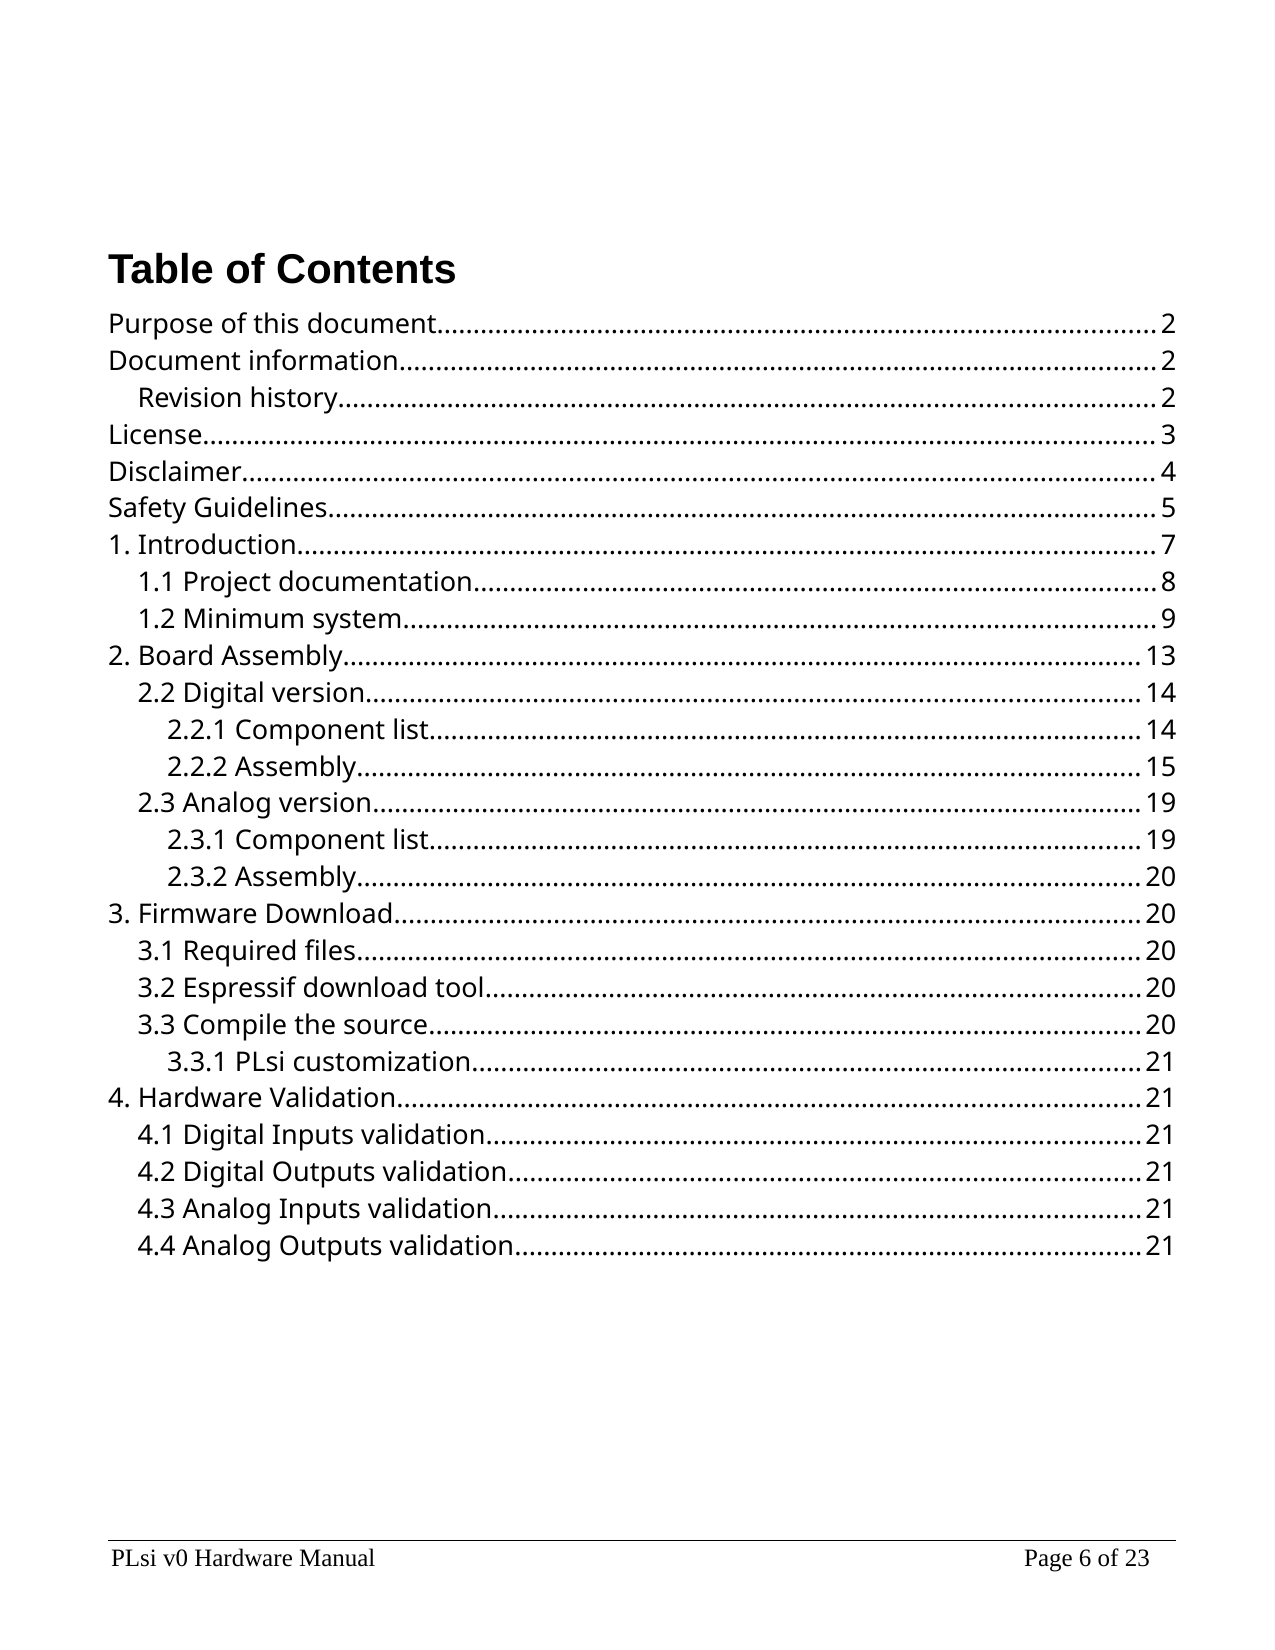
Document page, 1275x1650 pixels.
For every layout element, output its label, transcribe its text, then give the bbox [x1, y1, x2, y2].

text 2.2 Digital version 14 [137, 673, 1176, 710]
text 2.3.2 Assembly 20 [167, 858, 1176, 894]
text 2.2.2 Assembly 15 [167, 747, 1176, 784]
text Revision history 2 [137, 378, 1176, 415]
text 4. Hardware Validation 21 [108, 1079, 1176, 1116]
text 1. Introduction 7 [108, 526, 1176, 563]
text 1.1 Project documentation 8 [137, 563, 1176, 599]
text Disclaimer 4 [108, 452, 1176, 489]
text Purpose of this document 2 [108, 304, 1176, 341]
text License 3 [108, 415, 1176, 452]
text Safety Guidelines 5 [108, 489, 1176, 526]
text Document information 2 [108, 341, 1176, 378]
text 4.2 Digital Outputs validation 21 [137, 1153, 1176, 1189]
text 4.1 Digital Inputs validation 21 [137, 1116, 1176, 1153]
text 3.3.1 PLsi customization 21 [167, 1042, 1176, 1079]
text 2.2.1 Component list 14 [167, 710, 1176, 747]
subtitle Table of Contents [108, 244, 1176, 292]
text 3.1 Required files 20 [137, 931, 1176, 968]
text 2. Board Assembly 13 [108, 636, 1176, 673]
text 4.3 Analog Inputs validation 21 [137, 1189, 1176, 1226]
text 3. Firmware Download 20 [108, 894, 1176, 931]
text 2.3.1 Component list 19 [167, 821, 1176, 858]
text 3.3 Compile the source 20 [137, 1005, 1176, 1042]
text 4.4 Analog Outputs validation 21 [137, 1226, 1176, 1263]
text 3.2 Espressif download tool 20 [137, 968, 1176, 1005]
text 2.3 Analog version 19 [137, 784, 1176, 821]
text 1.2 Minimum system 9 [137, 599, 1176, 636]
